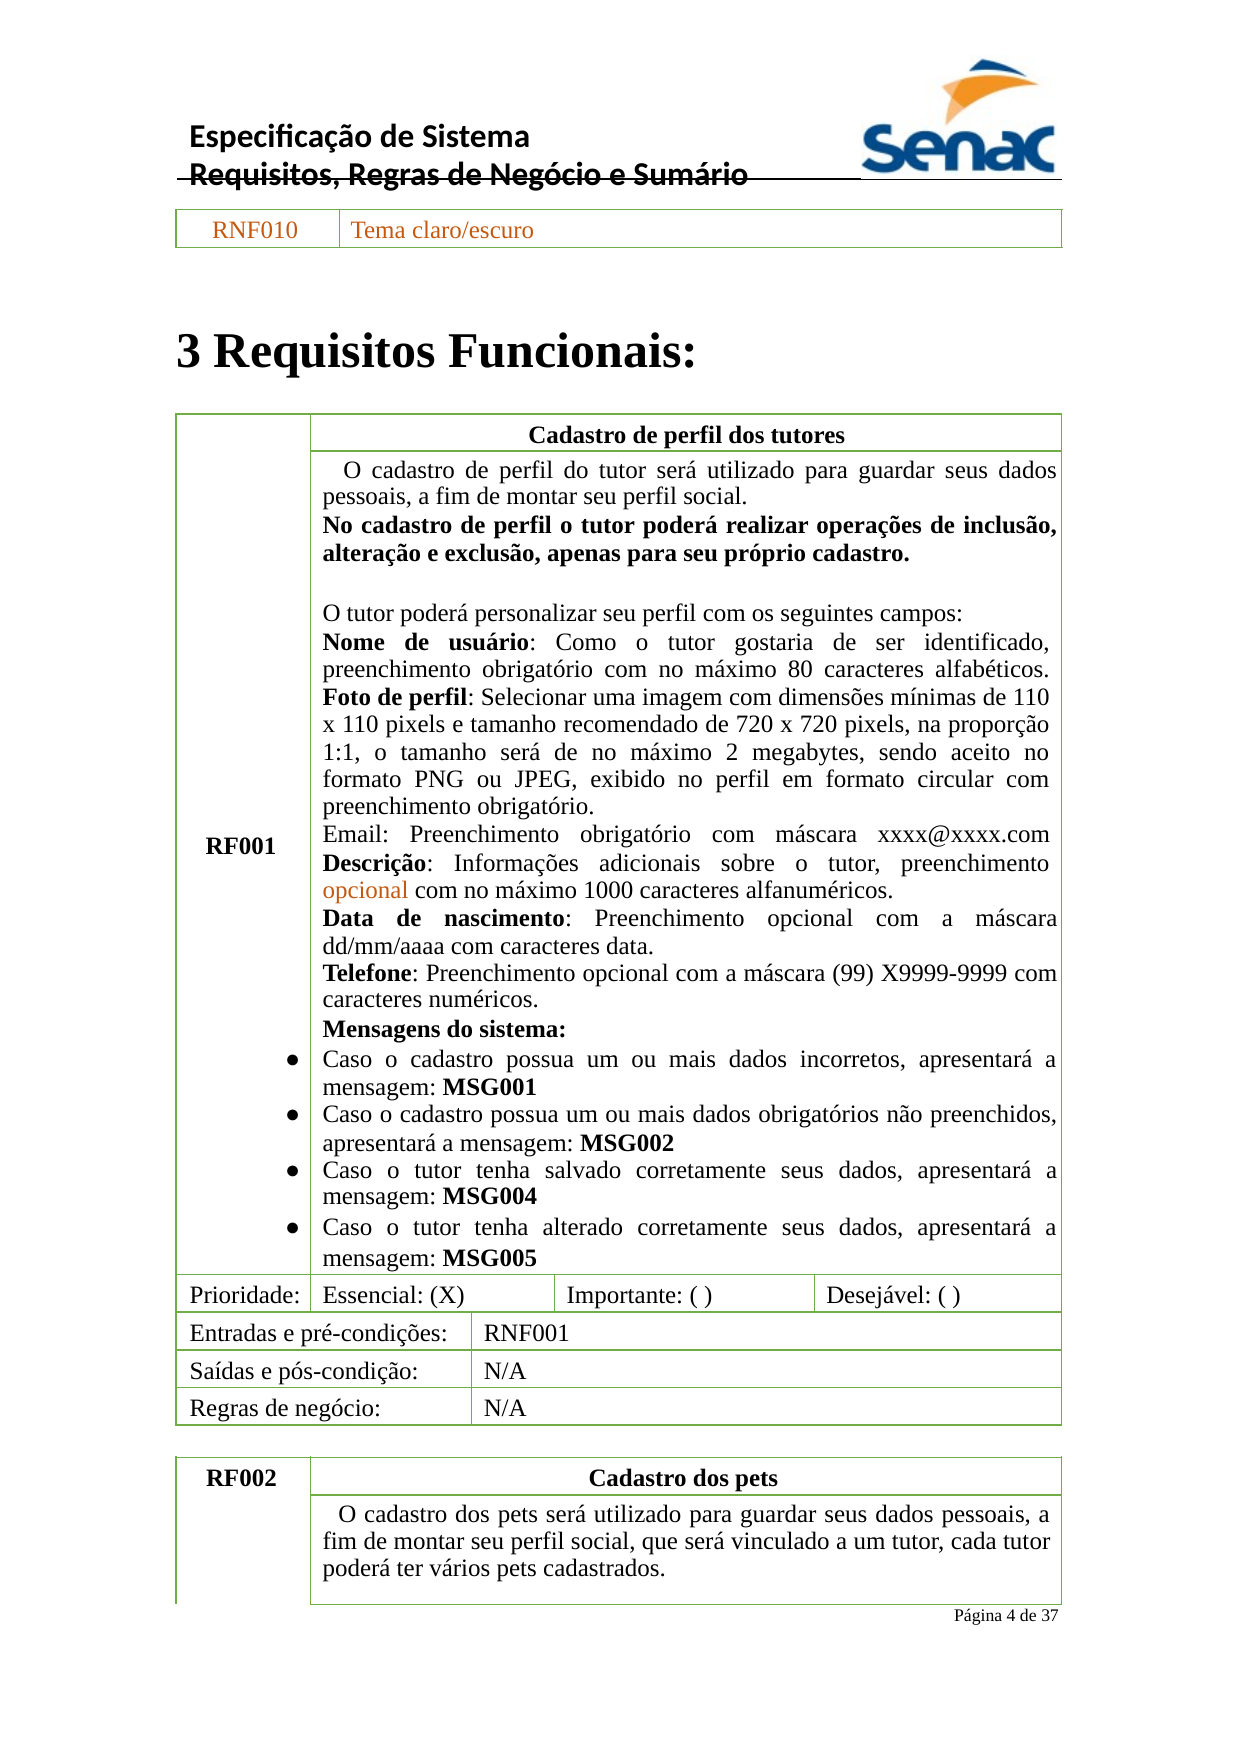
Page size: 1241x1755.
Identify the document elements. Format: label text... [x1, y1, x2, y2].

subtitle 3 Requisitos Funcionais: [176, 320, 1064, 378]
table_header RF002 [177, 1458, 310, 1604]
table_cell Essencial: (X) [311, 1275, 554, 1311]
table_header Cadastro dos pets [311, 1458, 1061, 1494]
table_cell O cadastro dos pets será utilizado para guardar seus dados pessoais, a fim de montar seu perfil social, que será vinculado a um tutor, cada tutor poderá ter vários pets cadastrados. [311, 1496, 1061, 1604]
table_header Cadastro de perfil dos tutores [311, 415, 1061, 450]
table_cell N/A [472, 1351, 1061, 1386]
table_cell Importante: ( ) [555, 1275, 814, 1311]
table_cell Prioridade: [177, 1275, 310, 1311]
table_cell Entradas e pré-condições: [177, 1313, 471, 1349]
table_cell O cadastro de perfil do tutor será utilizado para guardar seus dados pessoais, a fim de montar seu perfil social. No cadastro de perfil o tutor poderá realizar operações de inclusão, alteração e exclusão, apenas para seu próprio cadastro. O tutor poderá personalizar seu perfil com os seguintes campos: Nome de usuário: Como o tutor gostaria de ser identificado, preenchimento obrigatório com no máximo 80 caracteres alfabéticos. Foto de perfil: Selecionar uma imagem com dimensões mínimas de 110 x 110 pixels e tamanho recomendado de 720 x 720 pixels, na proporção 1:1, o tamanho será de no máximo 2 megabytes, sendo aceito no formato PNG ou JPEG, exibido no perfil em formato circular com preenchimento obrigatório. Email: Preenchimento obrigatório com máscara xxxx@xxxx.com Descrição: Informações adicionais sobre o tutor, preenchimento opcional com no máximo 1000 caracteres alfanuméricos. Data de nascimento: Preenchimento opcional com a máscara dd/mm/aaaa com caracteres data. Telefone: Preenchimento opcional com a máscara (99) X9999-9999 com caracteres numéricos. Mensagens do sistema: Caso o cadastro possua um ou mais dados incorretos, apresentará a mensagem: MSG001 Caso o cadastro possua um ou mais dados obrigatórios não preenchidos, apresentará a mensagem: MSG002 Caso o tutor tenha salvado corretamente seus dados, apresentará a mensagem: MSG004 Caso o tutor tenha alterado corretamente seus dados, apresentará a mensagem: MSG005 [311, 452, 1061, 1274]
table_cell Regras de negócio: [177, 1388, 471, 1424]
table_cell RNF001 [472, 1313, 1061, 1349]
table_header RF001 [177, 415, 310, 1274]
table_cell RNF010 [177, 210, 339, 246]
table_cell N/A [472, 1388, 1061, 1424]
table_cell Saídas e pós-condição: [177, 1351, 471, 1386]
table_cell Tema claro/escuro [340, 210, 1061, 246]
table_cell Desejável: ( ) [815, 1275, 1061, 1311]
